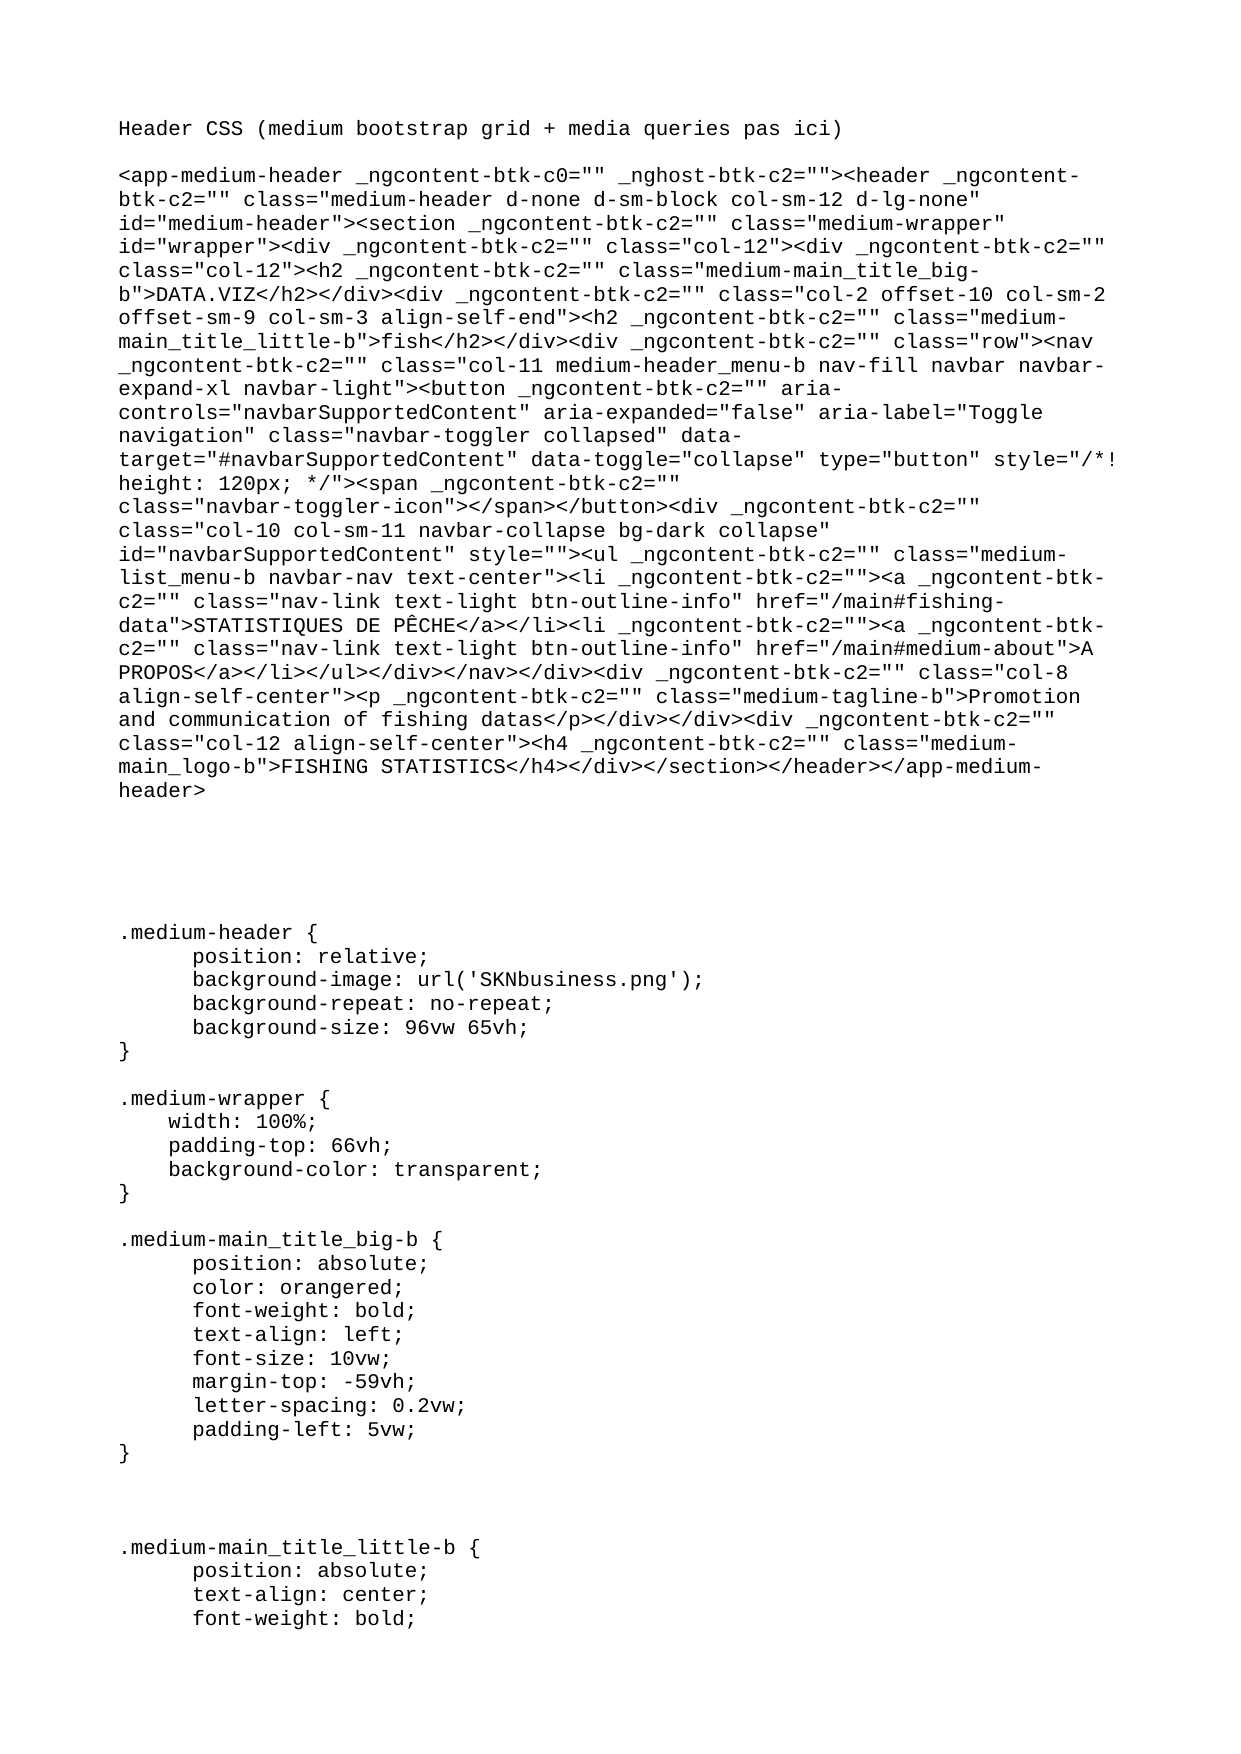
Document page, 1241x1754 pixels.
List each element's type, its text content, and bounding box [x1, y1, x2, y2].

text background-size: 96vw 65vh; [118, 1017, 1122, 1040]
text padding-left: 5vw; [118, 1419, 1122, 1442]
text .medium-main_title_little-b { [118, 1537, 1122, 1561]
text margin-top: -59vh; [118, 1371, 1122, 1395]
text } [118, 1182, 1122, 1206]
text } [118, 1040, 1122, 1064]
text background-image: url('SKNbusiness.png'); [118, 969, 1122, 993]
text font-weight: bold; [118, 1300, 1122, 1324]
text position: absolute; [118, 1253, 1122, 1277]
text .medium-header { [118, 922, 1122, 946]
text .medium-wrapper { [118, 1088, 1122, 1111]
text width: 100%; [118, 1111, 1122, 1135]
text font-weight: bold; [118, 1608, 1122, 1631]
text Header CSS (medium bootstrap grid + media queries pas ici) [118, 118, 1122, 142]
text <app-medium-header _ngcontent-btk-c0="" _nghost-btk-c2=""><header _ngcontent-btk-c2="" class="medium-header d-none d-sm-block col-sm-12 d-lg-none" id="medium-header"><section _ngcontent-btk-c2="" class="medium-wrapper" id="wrapper"><div _ngcontent-btk-c2="" class="col-12"><div _ngcontent-btk-c2="" class="col-12"><h2 _ngcontent-btk-c2="" class="medium-main_title_big-b">DATA.VIZ</h2></div><div _ngcontent-btk-c2="" class="col-2 offset-10 col-sm-2 offset-sm-9 col-sm-3 align-self-end"><h2 _ngcontent-btk-c2="" class="medium-main_title_little-b">fish</h2></div><div _ngcontent-btk-c2="" class="row"><nav _ngcontent-btk-c2="" class="col-11 medium-header_menu-b nav-fill navbar navbar-expand-xl navbar-light"><button _ngcontent-btk-c2="" aria-controls="navbarSupportedContent" aria-expanded="false" aria-label="Toggle navigation" class="navbar-toggler collapsed" data-target="#navbarSupportedContent" data-toggle="collapse" type="button" style="/*! height: 120px; */"><span _ngcontent-btk-c2="" class="navbar-toggler-icon"></span></button><div _ngcontent-btk-c2="" class="col-10 col-sm-11 navbar-collapse bg-dark collapse" id="navbarSupportedContent" style=""><ul _ngcontent-btk-c2="" class="medium-list_menu-b navbar-nav text-center"><li _ngcontent-btk-c2=""><a _ngcontent-btk-c2="" class="nav-link text-light btn-outline-info" href="/main#fishing-data">STATISTIQUES DE PÊCHE</a></li><li _ngcontent-btk-c2=""><a _ngcontent-btk-c2="" class="nav-link text-light btn-outline-info" href="/main#medium-about">A PROPOS</a></li></ul></div></nav></div><div _ngcontent-btk-c2="" class="col-8 align-self-center"><p _ngcontent-btk-c2="" class="medium-tagline-b">Promotion and communication of fishing datas</p></div></div><div _ngcontent-btk-c2="" class="col-12 align-self-center"><h4 _ngcontent-btk-c2="" class="medium-main_logo-b">FISHING STATISTICS</h4></div></section></header></app-medium-header> [118, 165, 1122, 804]
text text-align: left; [118, 1324, 1122, 1348]
text .medium-main_title_big-b { [118, 1229, 1122, 1253]
text } [118, 1442, 1122, 1466]
text position: absolute; [118, 1561, 1122, 1584]
text font-size: 10vw; [118, 1348, 1122, 1371]
text padding-top: 66vh; [118, 1135, 1122, 1158]
text background-color: transparent; [118, 1158, 1122, 1182]
text letter-spacing: 0.2vw; [118, 1395, 1122, 1419]
text background-repeat: no-repeat; [118, 993, 1122, 1017]
text color: orangered; [118, 1277, 1122, 1300]
text text-align: center; [118, 1584, 1122, 1608]
text position: relative; [118, 946, 1122, 969]
